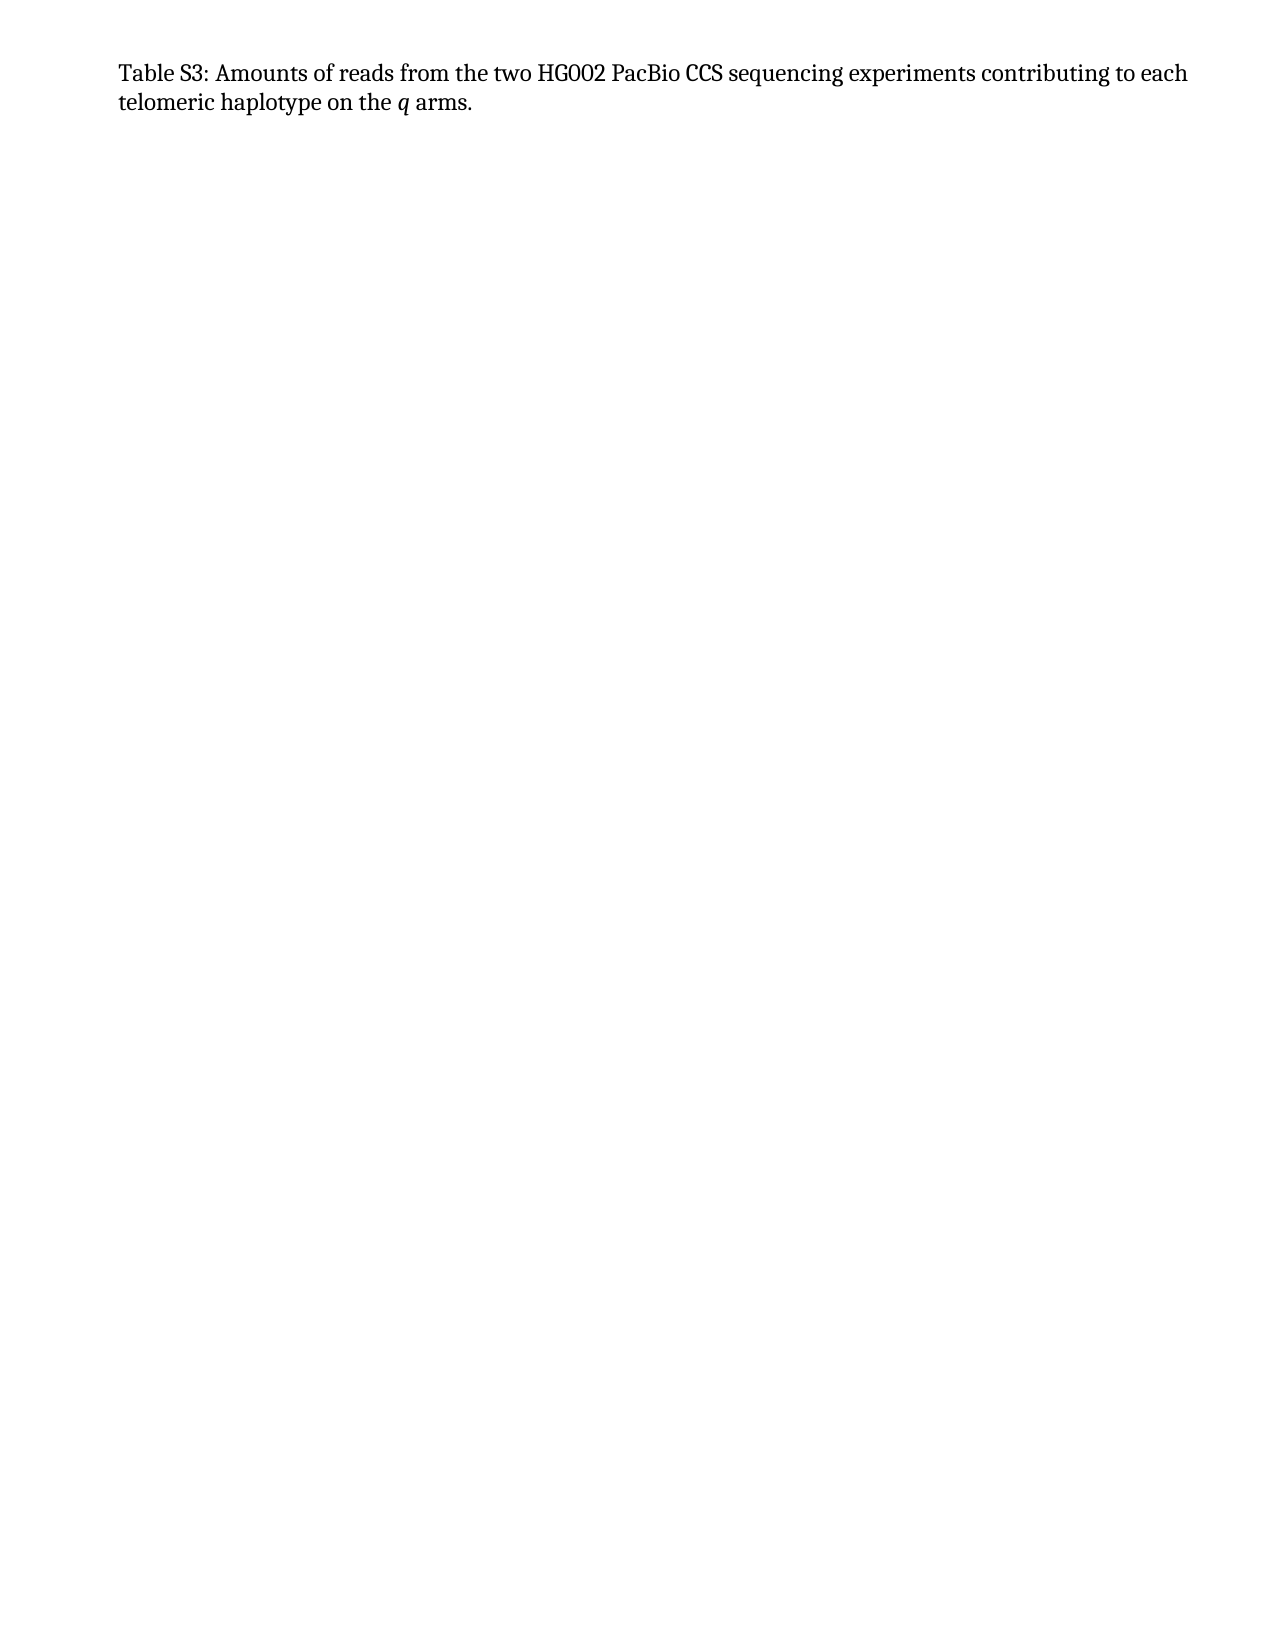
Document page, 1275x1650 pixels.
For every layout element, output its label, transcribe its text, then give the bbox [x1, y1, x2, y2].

text Table S3: Amounts of reads from the two HG002 PacBio CCS sequencing experiments contributing to each telomeric haplotype on the q arms. [118, 59, 1216, 117]
